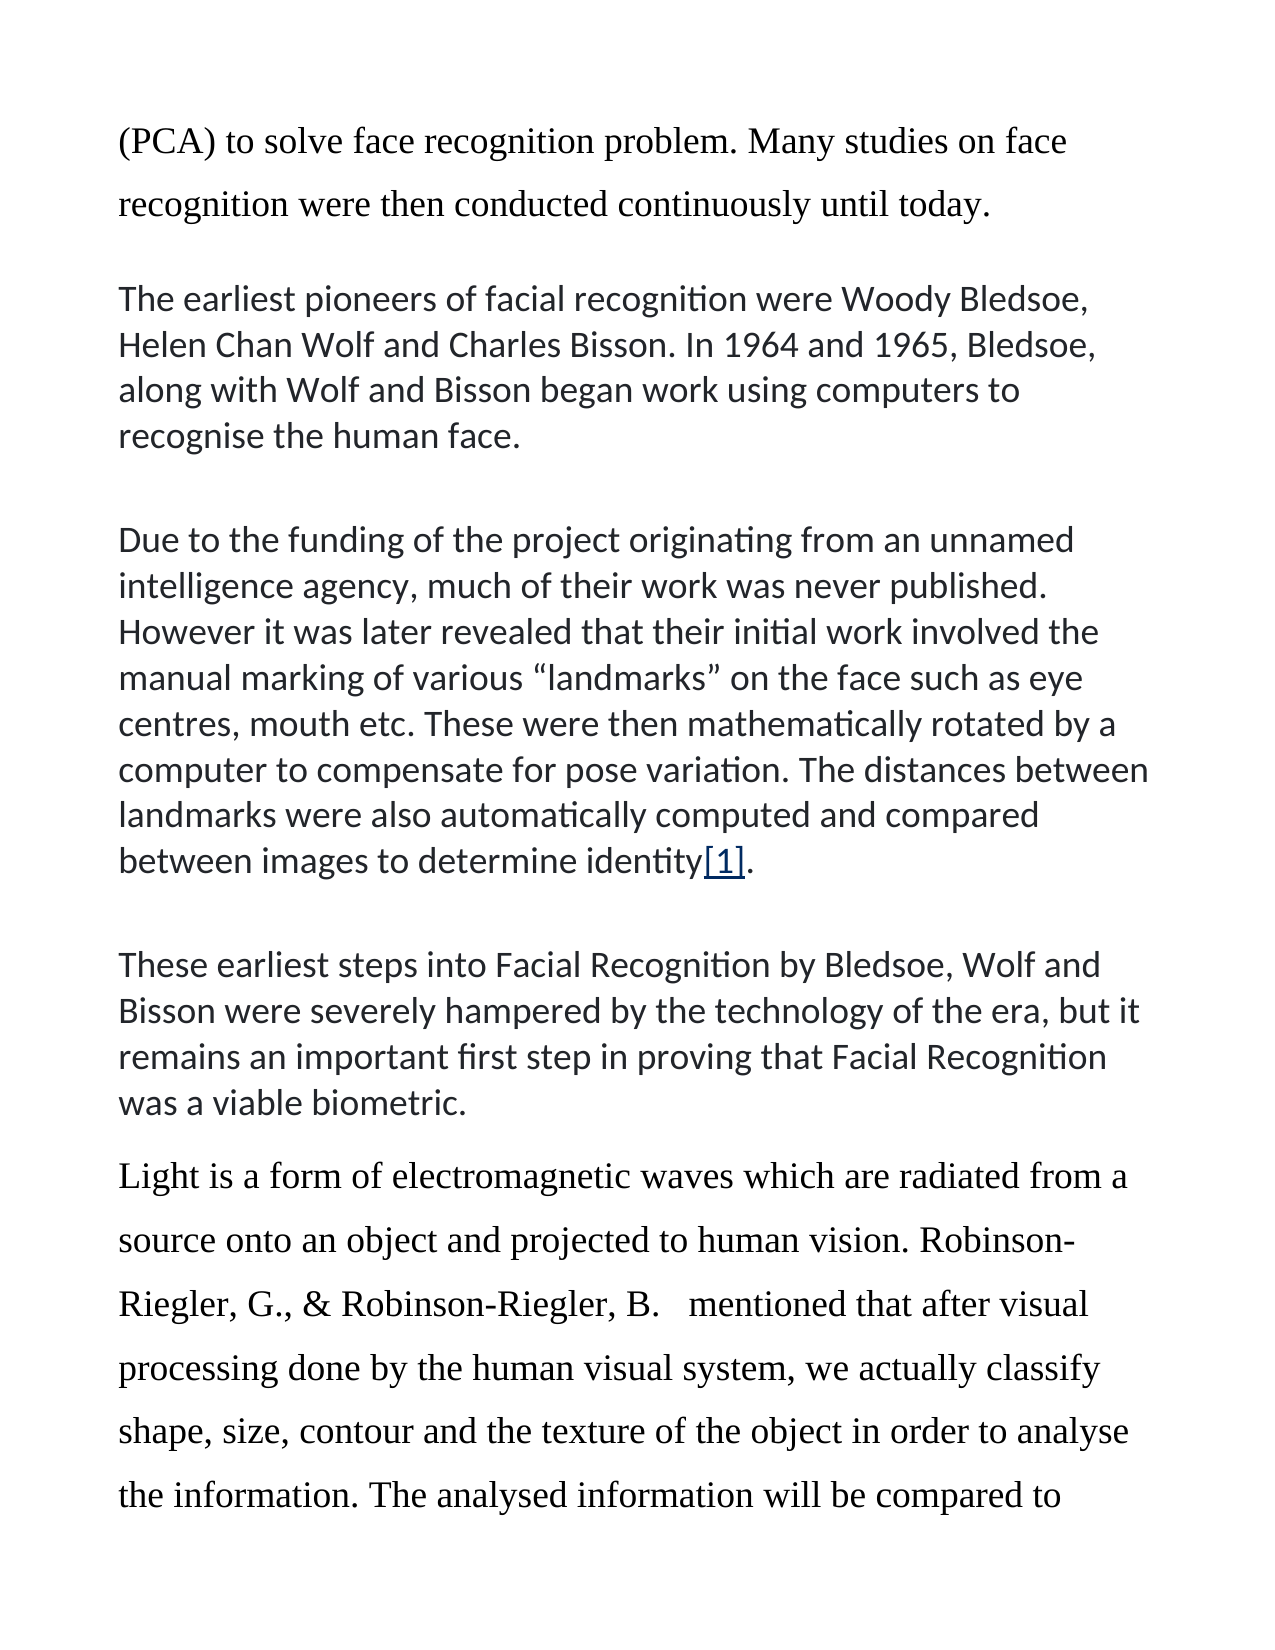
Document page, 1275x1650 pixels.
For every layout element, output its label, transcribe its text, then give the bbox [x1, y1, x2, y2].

text The earliest pioneers of facial recognition were Woody Bledsoe, Helen Chan Wolf and Charles Bisson. In 1964 and 1965, Bledsoe, along with Wolf and Bisson began work using computers to recognise the human face. [118, 275, 1157, 458]
text Light is a form of electromagnetic waves which are radiated from a source onto an object and projected to human vision. Robinson-Riegler, G., & Robinson-Riegler, B. mentioned that after visual processing done by the human visual system, we actually classify shape, size, contour and the texture of the object in order to analyse the information. The analysed information will be compared to [118, 1154, 1137, 1516]
text Due to the funding of the project originating from an unnamed intelligence agency, much of their work was never published. However it was later revealed that their initial work involved the manual marking of various “landmarks” on the face such as eye centres, mouth etc. These were then mathematically rotated by a computer to compensate for pose variation. The distances between landmarks were also automatically computed and compared between images to determine identity[1]. [118, 516, 1157, 883]
text These earliest steps into Facial Recognition by Bledsoe, Wolf and Bisson were severely hampered by the technology of the era, but it remains an important first step in proving that Facial Recognition was a viable biometric. [118, 941, 1157, 1125]
text (PCA) to solve face recognition problem. Many studies on face recognition were then conducted continuously until today. [118, 118, 1137, 225]
